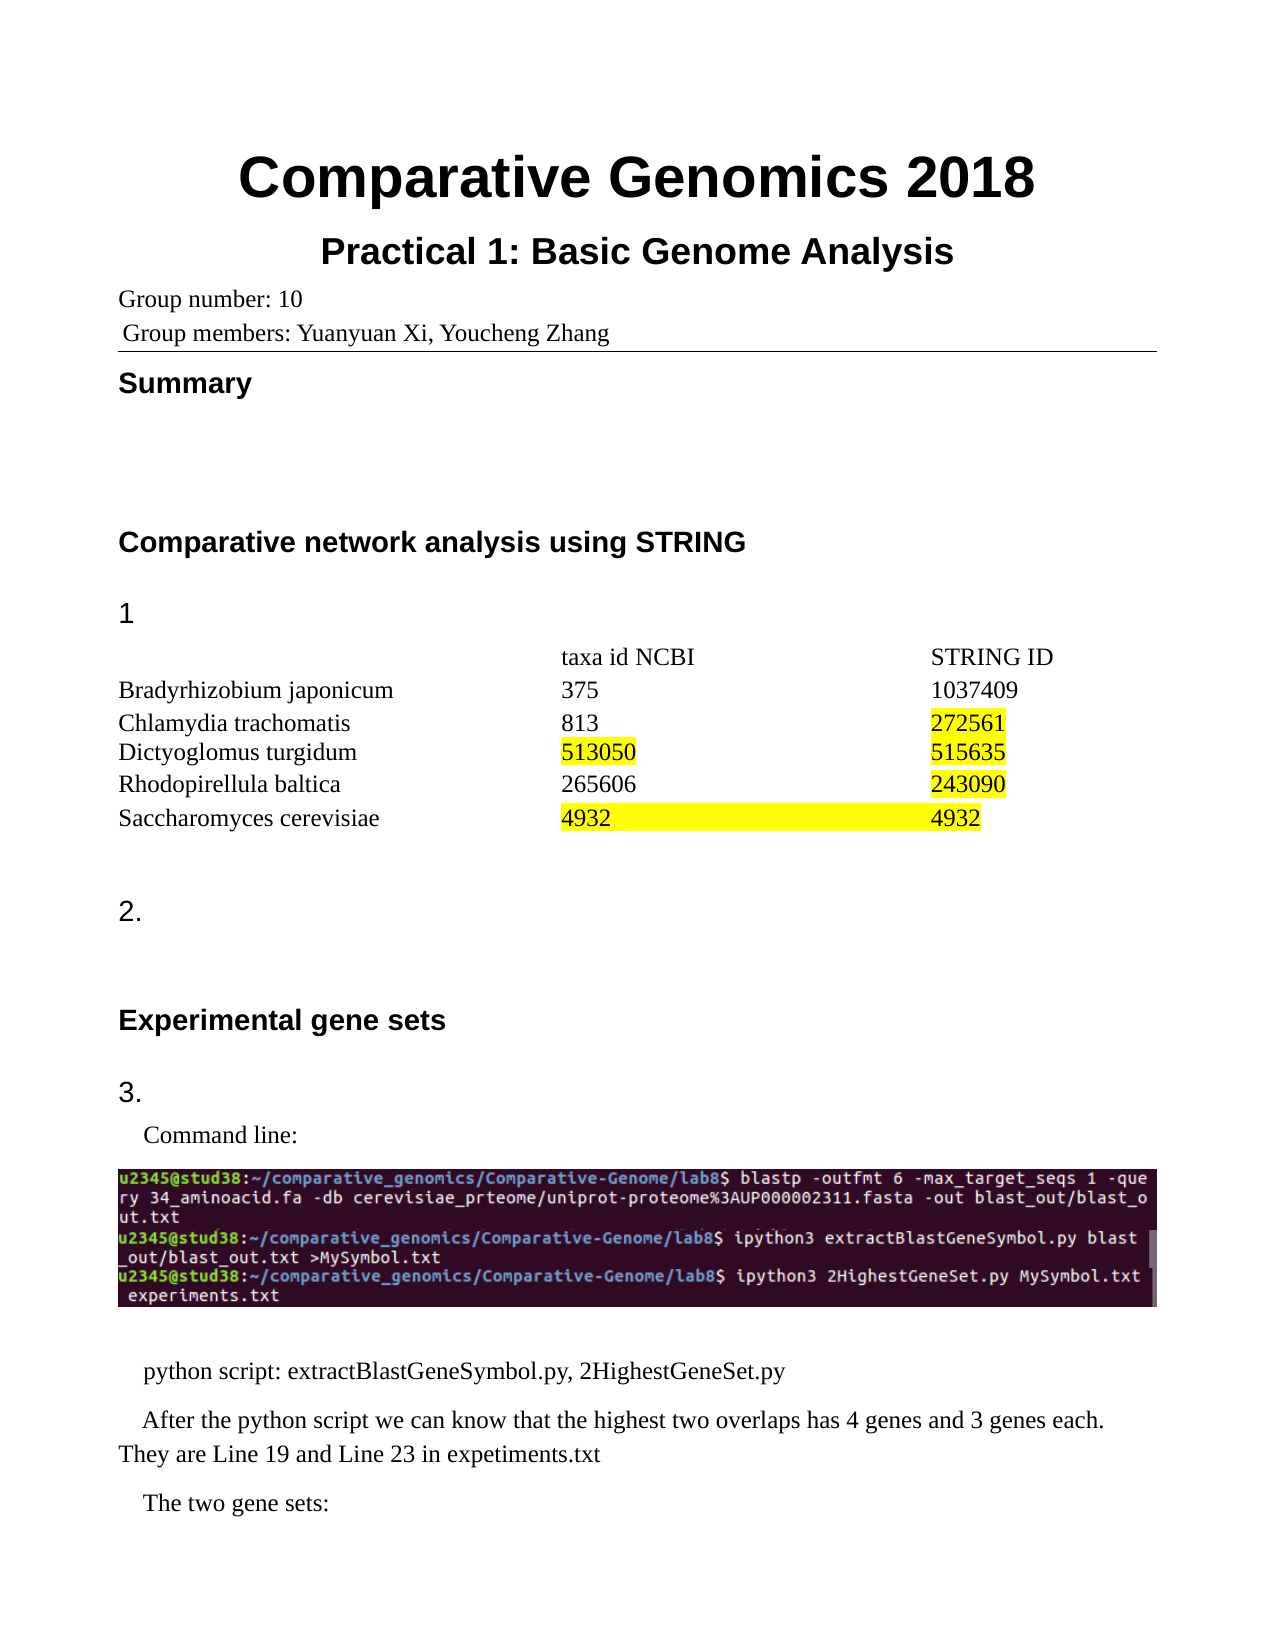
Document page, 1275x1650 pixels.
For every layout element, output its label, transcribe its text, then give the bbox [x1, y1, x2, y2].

picture [118, 1169, 1157, 1307]
text After the python script we can know that the highest two overlaps has 4 genes and 3 genes each. They are Line 19 and Line 23 in expetiments.txt [118, 1405, 1157, 1468]
text taxa id NCBI STRING ID [118, 642, 1157, 671]
subtitle 2. [118, 894, 1157, 927]
text Rhodopirellula baltica 265606 243090 [118, 769, 1157, 798]
subtitle Summary [118, 366, 1157, 399]
text The two gene sets: [118, 1488, 1157, 1517]
subtitle Practical 1: Basic Genome Analysis [118, 229, 1157, 272]
subtitle Comparative network analysis using STRING [118, 524, 1157, 558]
text Group number: 10 [118, 284, 1157, 313]
text Group members: Yuanyuan Xi, Youcheng Zhang [118, 313, 1157, 351]
text Bradyrhizobium japonicum 375 1037409 [118, 675, 1157, 703]
title Comparative Genomics 2018 [118, 143, 1157, 210]
text python script: extractBlastGeneSymbol.py, 2HighestGeneSet.py [118, 1356, 1157, 1385]
text Dictyoglomus turgidum 513050 515635 [118, 737, 1157, 765]
subtitle 3. [118, 1074, 1157, 1108]
subtitle 1 [118, 596, 1157, 629]
text Command line: [118, 1121, 1157, 1149]
text Chlamydia trachomatis 813 272561 [118, 708, 1157, 737]
subtitle Experimental gene sets [118, 1003, 1157, 1037]
text Saccharomyces cerevisiae 4932 4932 [118, 803, 1157, 831]
